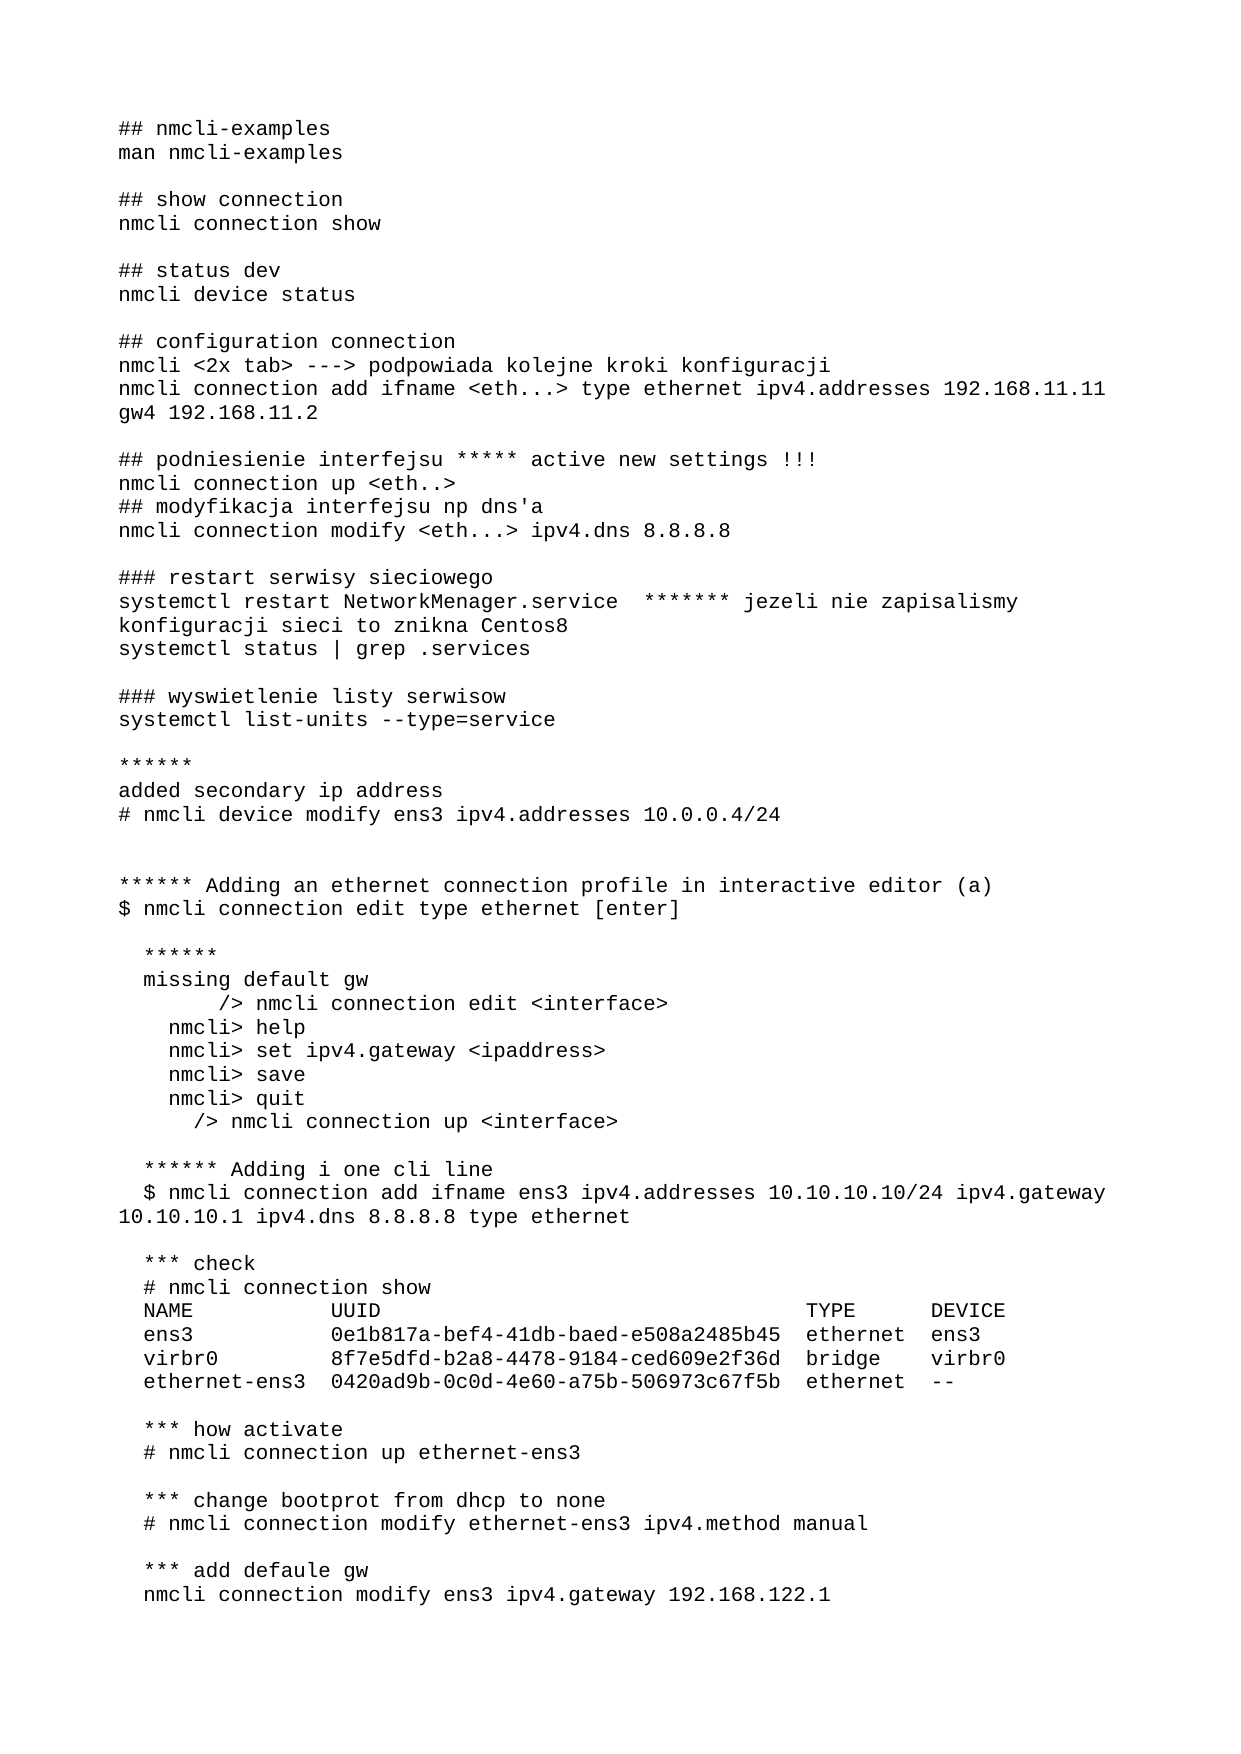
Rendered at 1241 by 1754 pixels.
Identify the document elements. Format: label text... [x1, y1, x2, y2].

text ****** Adding i one cli line [118, 1158, 1122, 1182]
text ## status dev [118, 260, 1122, 284]
text ens3 0e1b817a-bef4-41db-baed-e508a2485b45 ethernet ens3 [118, 1324, 1122, 1348]
text nmcli> quit [118, 1088, 1122, 1111]
text nmcli device status [118, 284, 1122, 307]
text nmcli connection add ifname <eth...> type ethernet ipv4.addresses 192.168.11.11 gw4 192.168.11.2 [118, 378, 1122, 426]
text nmcli connection show [118, 213, 1122, 236]
text ## show connection [118, 189, 1122, 213]
text ****** [118, 757, 1122, 780]
text added secondary ip address [118, 780, 1122, 804]
text ### restart serwisy sieciowego [118, 567, 1122, 591]
text missing default gw [118, 969, 1122, 993]
text systemctl status | grep .services [118, 638, 1122, 662]
text ## nmcli-examples [118, 118, 1122, 142]
text $ nmcli connection edit type ethernet [enter] [118, 898, 1122, 922]
text $ nmcli connection add ifname ens3 ipv4.addresses 10.10.10.10/24 ipv4.gateway 10.10.10.1 ipv4.dns 8.8.8.8 type ethernet [118, 1182, 1122, 1229]
text ## podniesienie interfejsu ***** active new settings !!! [118, 449, 1122, 473]
text nmcli connection modify ens3 ipv4.gateway 192.168.122.1 [118, 1584, 1122, 1608]
text *** add defaule gw [118, 1561, 1122, 1584]
text nmcli connection modify <eth...> ipv4.dns 8.8.8.8 [118, 520, 1122, 544]
text ## configuration connection [118, 331, 1122, 354]
text # nmcli connection show [118, 1277, 1122, 1300]
text man nmcli-examples [118, 142, 1122, 165]
text # nmcli connection up ethernet-ens3 [118, 1442, 1122, 1466]
text /> nmcli connection up <interface> [118, 1111, 1122, 1135]
text # nmcli connection modify ethernet-ens3 ipv4.method manual [118, 1513, 1122, 1537]
text systemctl restart NetworkMenager.service ******* jezeli nie zapisalismy konfiguracji sieci to znikna Centos8 [118, 591, 1122, 638]
text nmcli> set ipv4.gateway <ipaddress> [118, 1040, 1122, 1064]
text virbr0 8f7e5dfd-b2a8-4478-9184-ced609e2f36d bridge virbr0 [118, 1348, 1122, 1371]
text nmcli> save [118, 1064, 1122, 1088]
text systemctl list-units --type=service [118, 709, 1122, 733]
text /> nmcli connection edit <interface> [118, 993, 1122, 1017]
text *** change bootprot from dhcp to none [118, 1489, 1122, 1513]
text # nmcli device modify ens3 ipv4.addresses 10.0.0.4/24 [118, 804, 1122, 827]
text NAME UUID TYPE DEVICE [118, 1300, 1122, 1324]
text nmcli connection up <eth..> [118, 473, 1122, 496]
text ## modyfikacja interfejsu np dns'a [118, 496, 1122, 520]
text nmcli> help [118, 1017, 1122, 1040]
text ****** [118, 946, 1122, 969]
text *** how activate [118, 1419, 1122, 1442]
text nmcli <2x tab> ---> podpowiada kolejne kroki konfiguracji [118, 354, 1122, 378]
text ### wyswietlenie listy serwisow [118, 686, 1122, 709]
text *** check [118, 1253, 1122, 1277]
text ethernet-ens3 0420ad9b-0c0d-4e60-a75b-506973c67f5b ethernet -- [118, 1371, 1122, 1395]
text ****** Adding an ethernet connection profile in interactive editor (a) [118, 875, 1122, 898]
